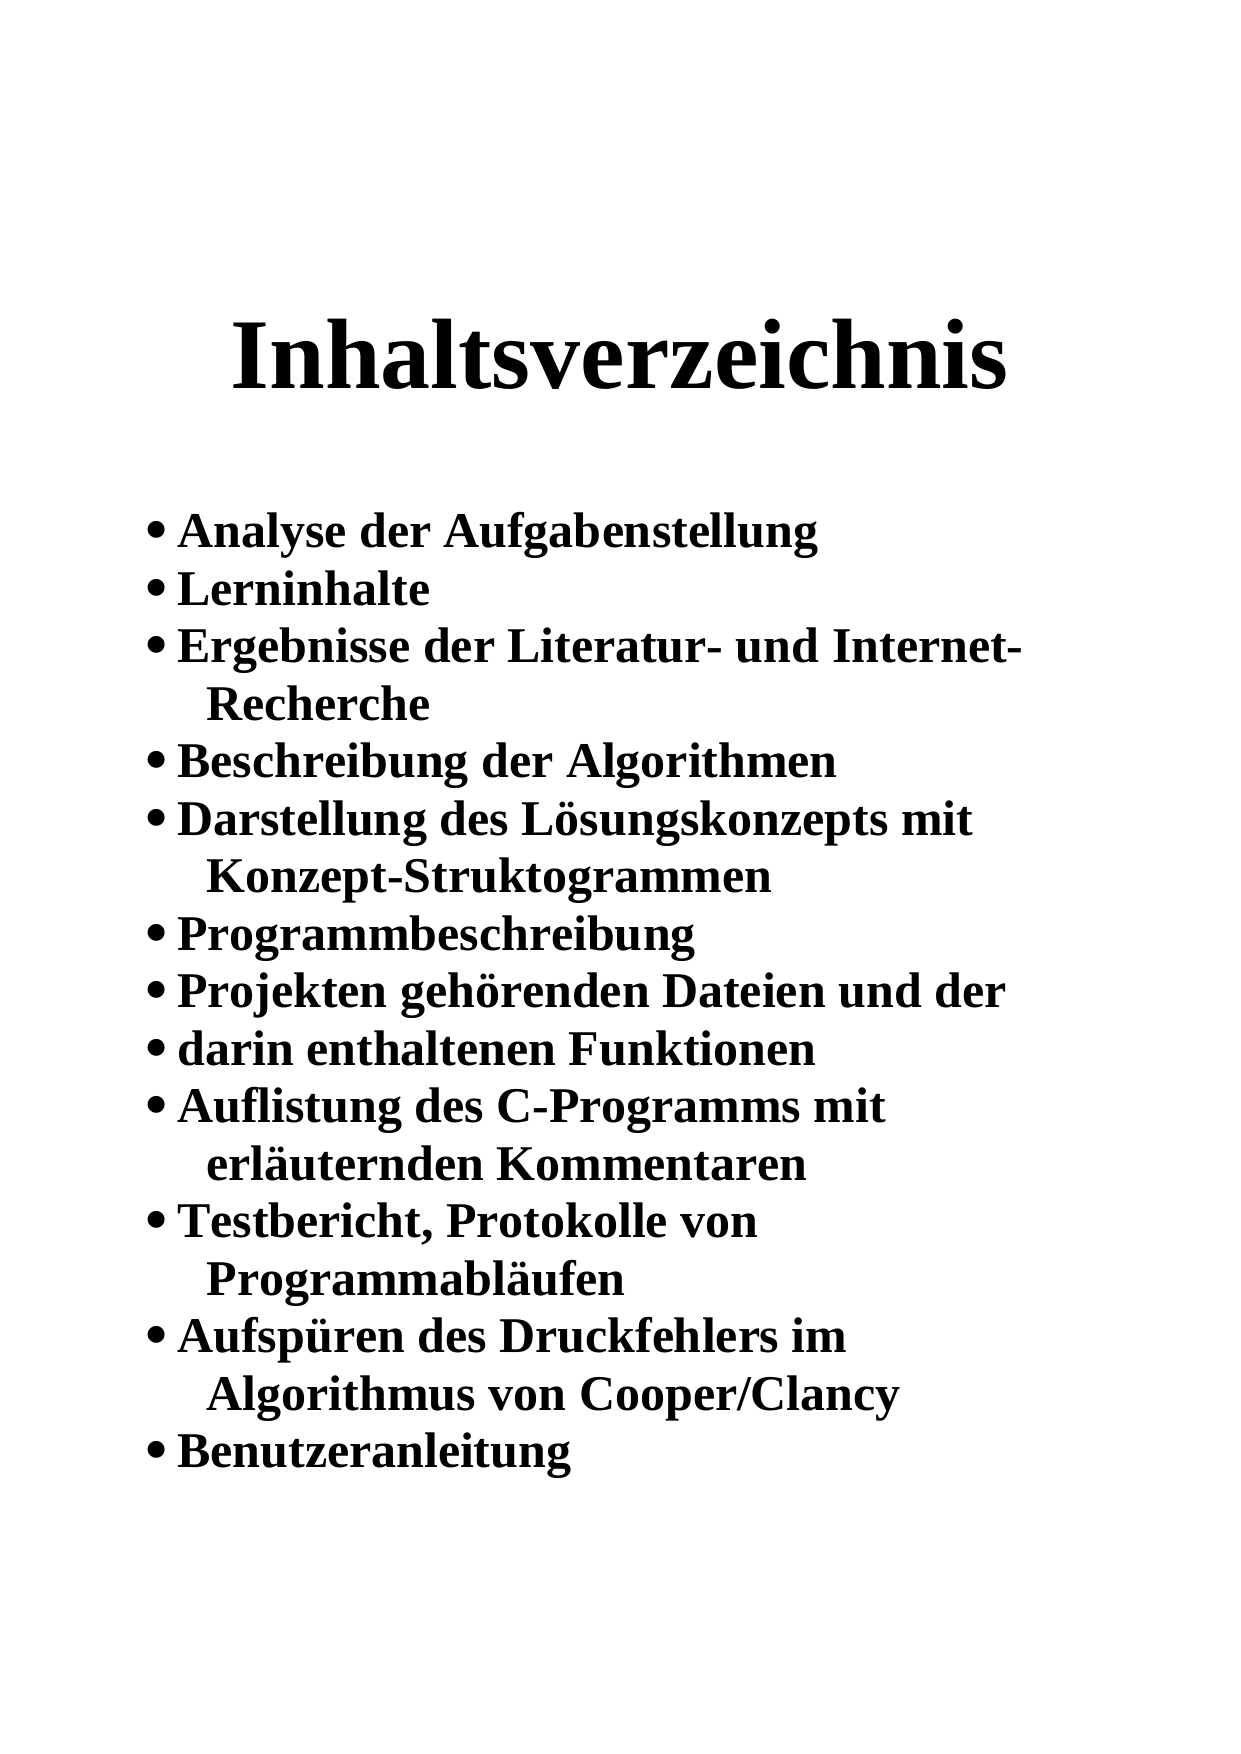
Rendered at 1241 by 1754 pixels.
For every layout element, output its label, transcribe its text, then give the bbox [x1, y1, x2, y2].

list Programmbeschreibung [148, 904, 1093, 961]
text Inhaltsverzeichnis [148, 296, 1093, 410]
list Testbericht, Protokolle von Programmabläufen [148, 1191, 1093, 1306]
list Aufspüren des Druckfehlers im Algorithmus von Cooper/Clancy [148, 1306, 1093, 1421]
list Lerninhalte [148, 559, 1093, 616]
list Benutzeranleitung [148, 1421, 1093, 1479]
list Analyse der Aufgabenstellung [148, 501, 1093, 559]
list darin enthaltenen Funktionen [148, 1019, 1093, 1076]
list Beschreibung der Algorithmen [148, 731, 1093, 789]
list Projekten gehörenden Dateien und der [148, 961, 1093, 1019]
list Darstellung des Lösungskonzepts mit Konzept-Struktogrammen [148, 789, 1093, 904]
list Ergebnisse der Literatur- und Internet-Recherche [148, 616, 1093, 731]
list Auflistung des C-Programms mit erläuternden Kommentaren [148, 1076, 1093, 1191]
